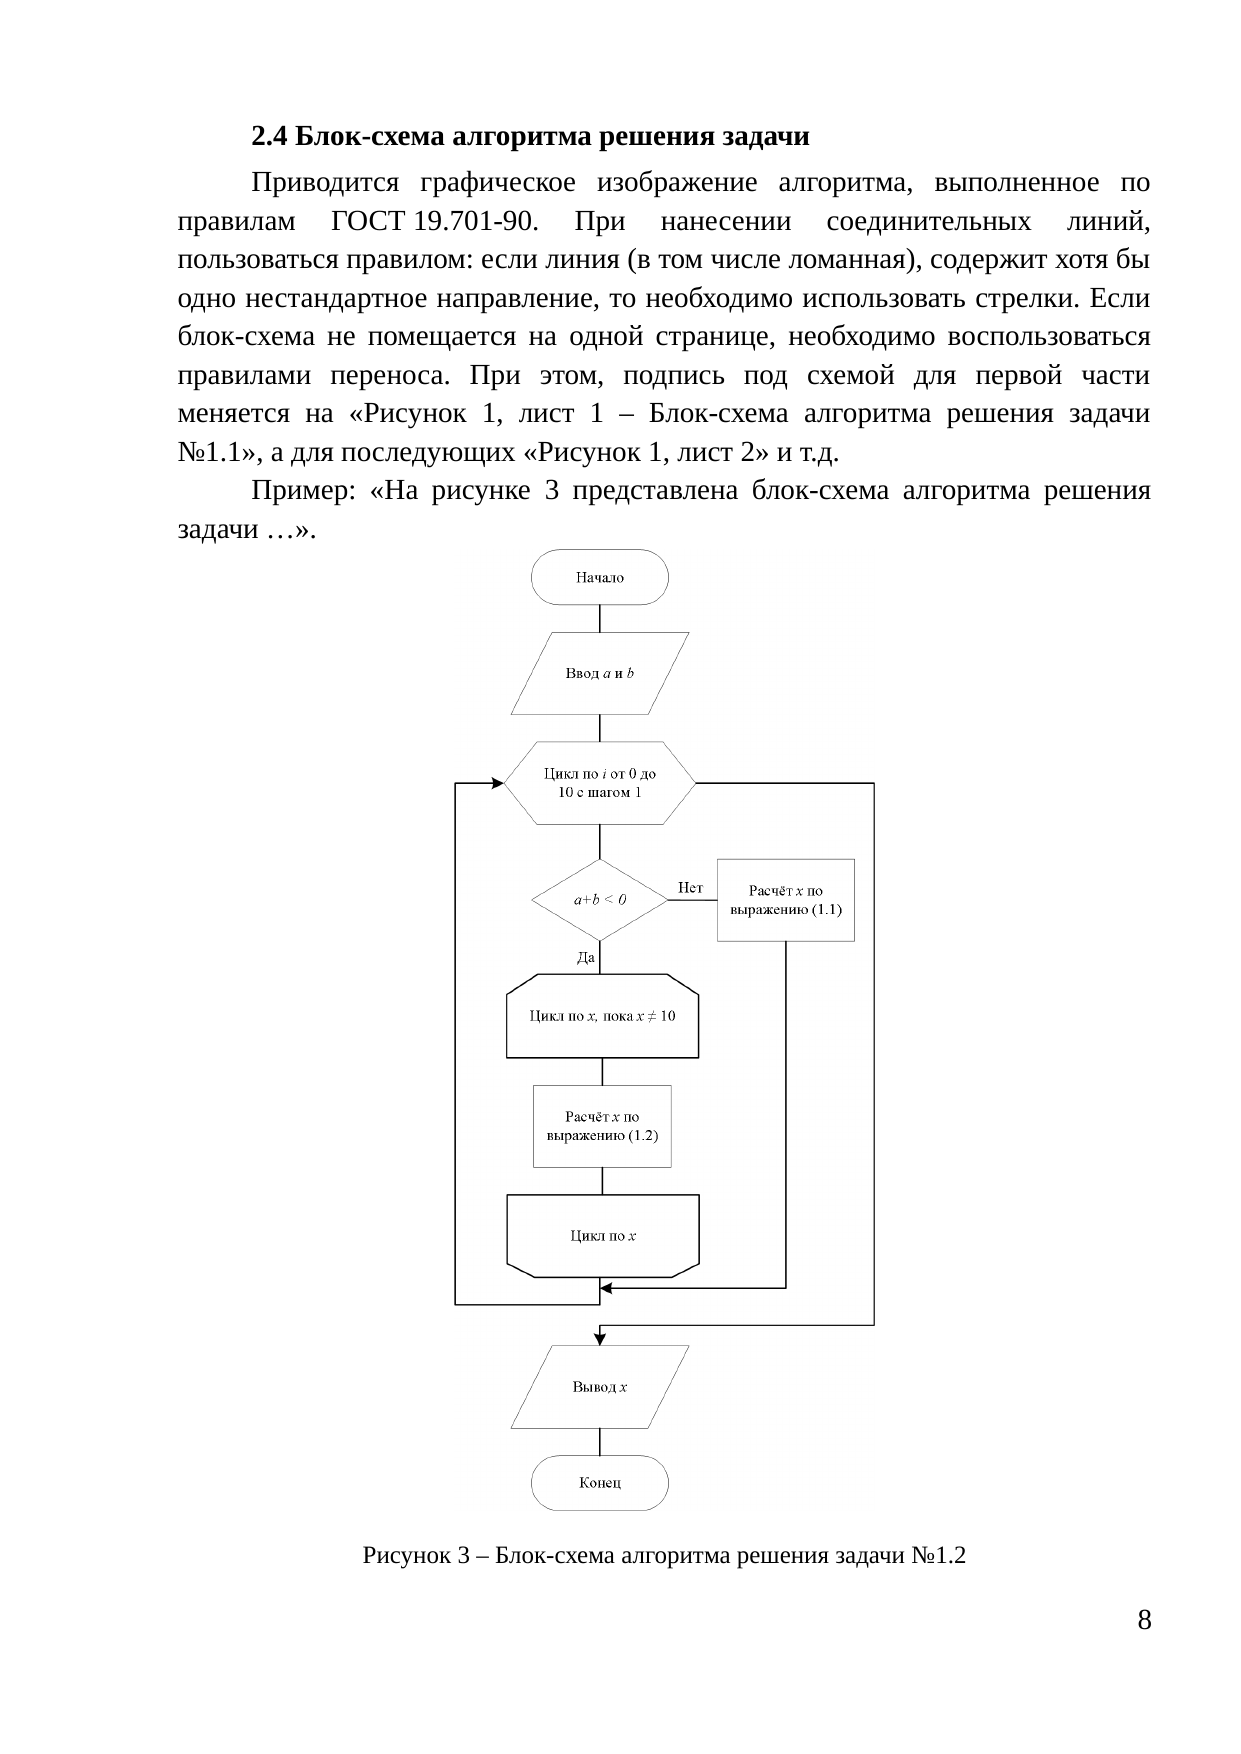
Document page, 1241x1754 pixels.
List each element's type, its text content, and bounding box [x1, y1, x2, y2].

text Приводится графическое изображение алгоритма, выполненное по правилам ГОСТ 19.701-90. При нанесении соединительных линий, пользоваться правилом: если линия (в том числе ломанная), содержит хотя бы одно нестандартное направление, то необходимо использовать стрелки. Если блок-схема не помещается на одной странице, необходимо воспользоваться правилами переноса. При этом, подпись под схемой для первой части меняется на «Рисунок 1, лист 1 – Блок-схема алгоритма решения задачи №1.1», а для последующих «Рисунок 1, лист 2» и т.д. [177, 164, 1152, 467]
subtitle 2.4 Блок-схема алгоритма решения задачи [177, 118, 1152, 152]
text Пример: «На рисунке 3 представлена блок-схема алгоритма решения задачи …». [177, 472, 1152, 544]
text Рисунок 3 – Блок-схема алгоритма решения задачи №1.2 [177, 1540, 1152, 1569]
picture [454, 549, 875, 1511]
